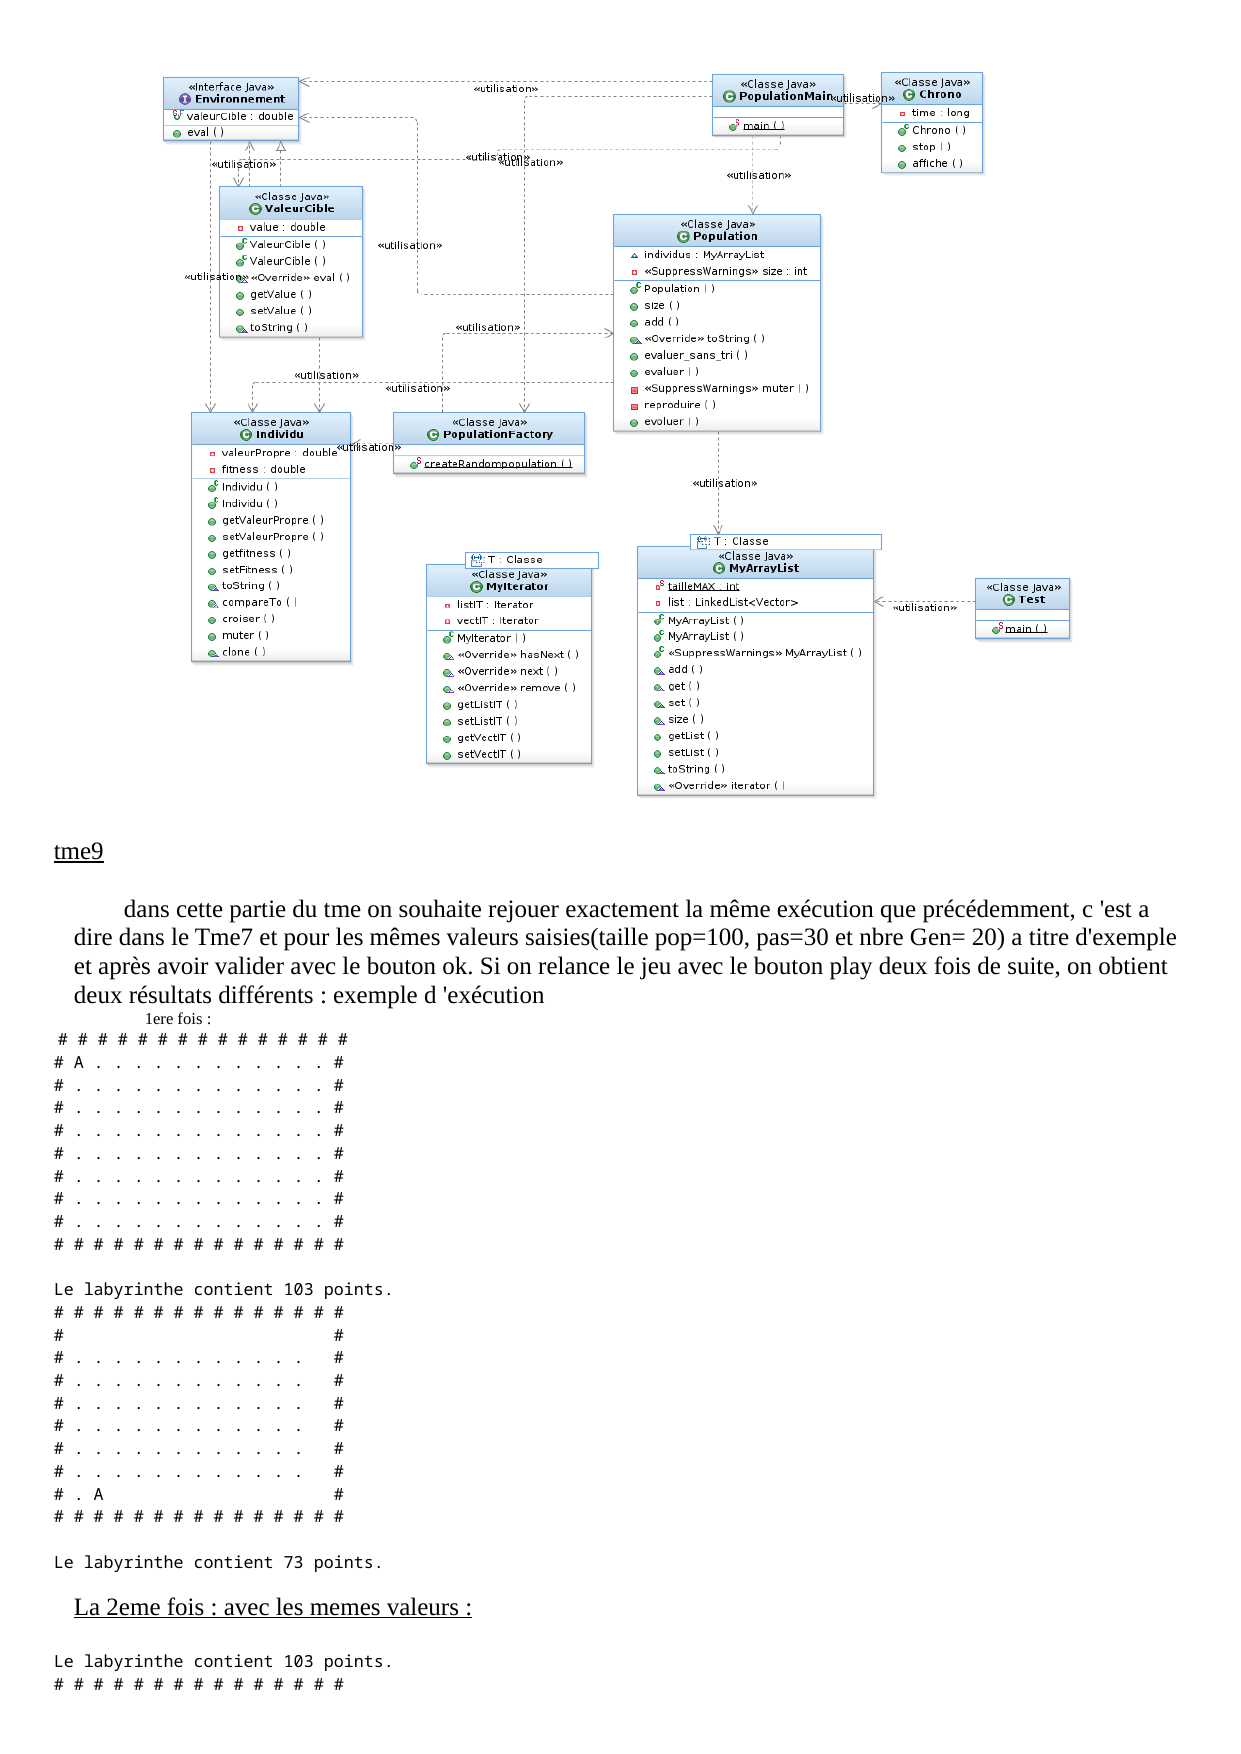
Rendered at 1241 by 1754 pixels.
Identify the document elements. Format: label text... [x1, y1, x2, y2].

text # . . . . . . . . . . . . . # [53, 1119, 1184, 1141]
text Le labyrinthe contient 103 points. [53, 1278, 1184, 1300]
text tme9 [53, 836, 1184, 865]
text # # [53, 1323, 1184, 1346]
text # . . . . . . . . . . . . . # [53, 1096, 1184, 1119]
text # . . . . . . . . . . . . . # [53, 1073, 1184, 1096]
text # A . . . . . . . . . . . . # [53, 1051, 1184, 1073]
text Le labyrinthe contient 103 points. [53, 1649, 1184, 1672]
text La 2eme fois : avec les memes valeurs : [74, 1592, 1184, 1621]
text # . . . . . . . . . . . . # [53, 1346, 1184, 1368]
picture [155, 55, 1083, 808]
text # . . . . . . . . . . . . . # [53, 1187, 1184, 1209]
text 1ere fois : [74, 1009, 1184, 1028]
text dans cette partie du tme on souhaite rejouer exactement la même exécution que précédemment, c 'est a dire dans le Tme7 et pour les mêmes valeurs saisies(taille pop=100, pas=30 et nbre Gen= 20) a titre d'exemple et après avoir valider avec le bouton ok. Si on relance le jeu avec le bouton play deux fois de suite, on obtient deux résultats différents : exemple d 'exécution [74, 894, 1184, 1009]
text # # # # # # # # # # # # # # # [53, 1672, 1184, 1695]
text # . A # [53, 1482, 1184, 1505]
text # # # # # # # # # # # # # # # [53, 1028, 1184, 1051]
text # . . . . . . . . . . . . . # [53, 1164, 1184, 1187]
text # . . . . . . . . . . . . # [53, 1459, 1184, 1482]
text # . . . . . . . . . . . . # [53, 1368, 1184, 1391]
text # . . . . . . . . . . . . . # [53, 1141, 1184, 1164]
text # # # # # # # # # # # # # # # [53, 1505, 1184, 1527]
text # . . . . . . . . . . . . # [53, 1414, 1184, 1437]
text # . . . . . . . . . . . . # [53, 1437, 1184, 1459]
text # # # # # # # # # # # # # # # [53, 1232, 1184, 1255]
text Le labyrinthe contient 73 points. [53, 1550, 1184, 1573]
text # # # # # # # # # # # # # # # [53, 1300, 1184, 1323]
text # . . . . . . . . . . . . # [53, 1391, 1184, 1414]
text # . . . . . . . . . . . . . # [53, 1209, 1184, 1232]
